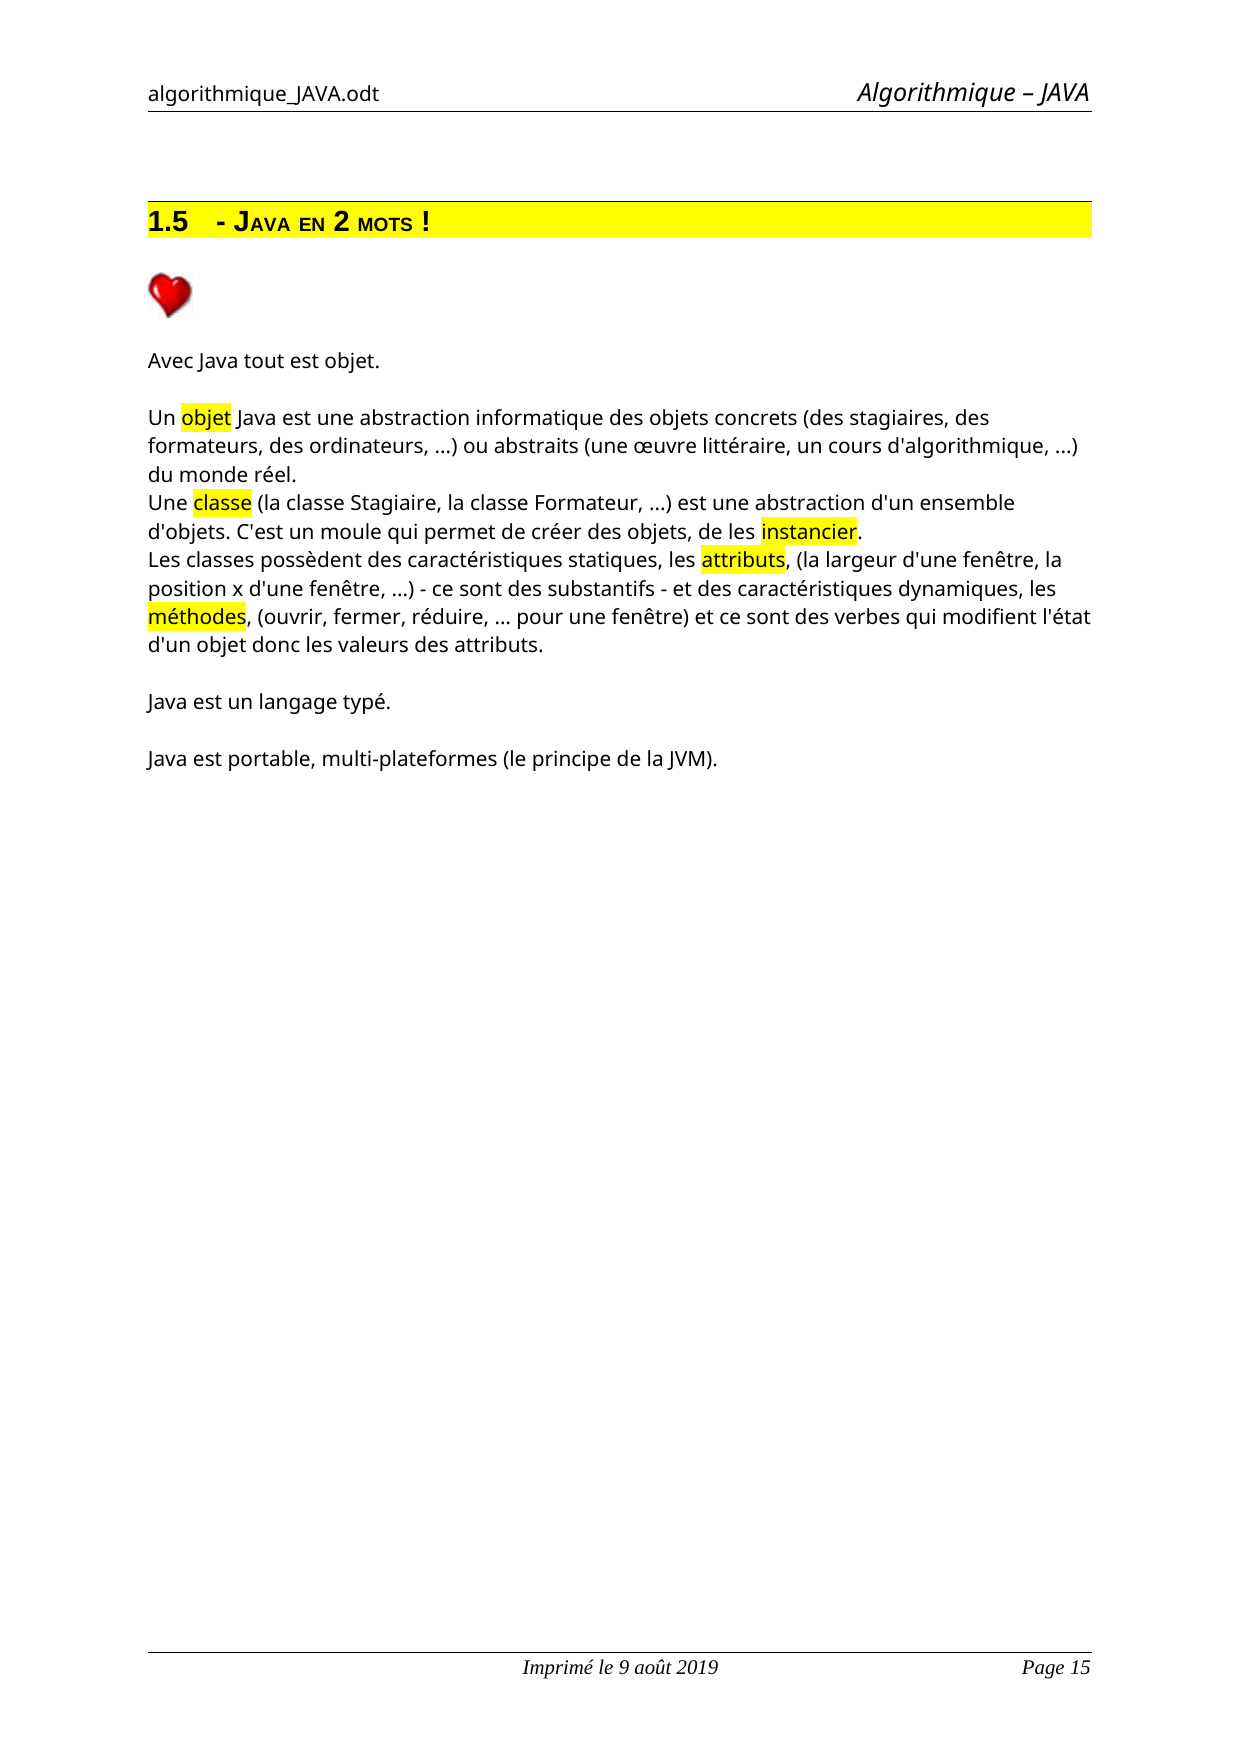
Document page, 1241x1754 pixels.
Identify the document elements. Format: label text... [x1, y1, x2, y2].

text Un objet Java est une abstraction informatique des objets concrets (des stagiaires, des formateurs, des ordinateurs, ...) ou abstraits (une œuvre littéraire, un cours d'algorithmique, ...) du monde réel. [148, 403, 1092, 488]
text Avec Java tout est objet. [148, 346, 1092, 375]
text Les classes possèdent des caractéristiques statiques, les attributs, (la largeur d'une fenêtre, la position x d'une fenêtre, ...) - ce sont des substantifs - et des caractéristiques dynamiques, les méthodes, (ouvrir, fermer, réduire, … pour une fenêtre) et ce sont des verbes qui modifient l'état d'un objet donc les valeurs des attributs. [148, 545, 1092, 659]
text Java est un langage typé. [148, 687, 1092, 716]
text Une classe (la classe Stagiaire, la classe Formateur, ...) est une abstraction d'un ensemble d'objets. C'est un moule qui permet de créer des objets, de les instancier. [148, 488, 1092, 545]
subtitle - Java en 2 mots ! [148, 202, 1092, 238]
text Java est portable, multi-plateformes (le principe de la JVM). [148, 744, 1092, 773]
picture [147, 272, 193, 318]
